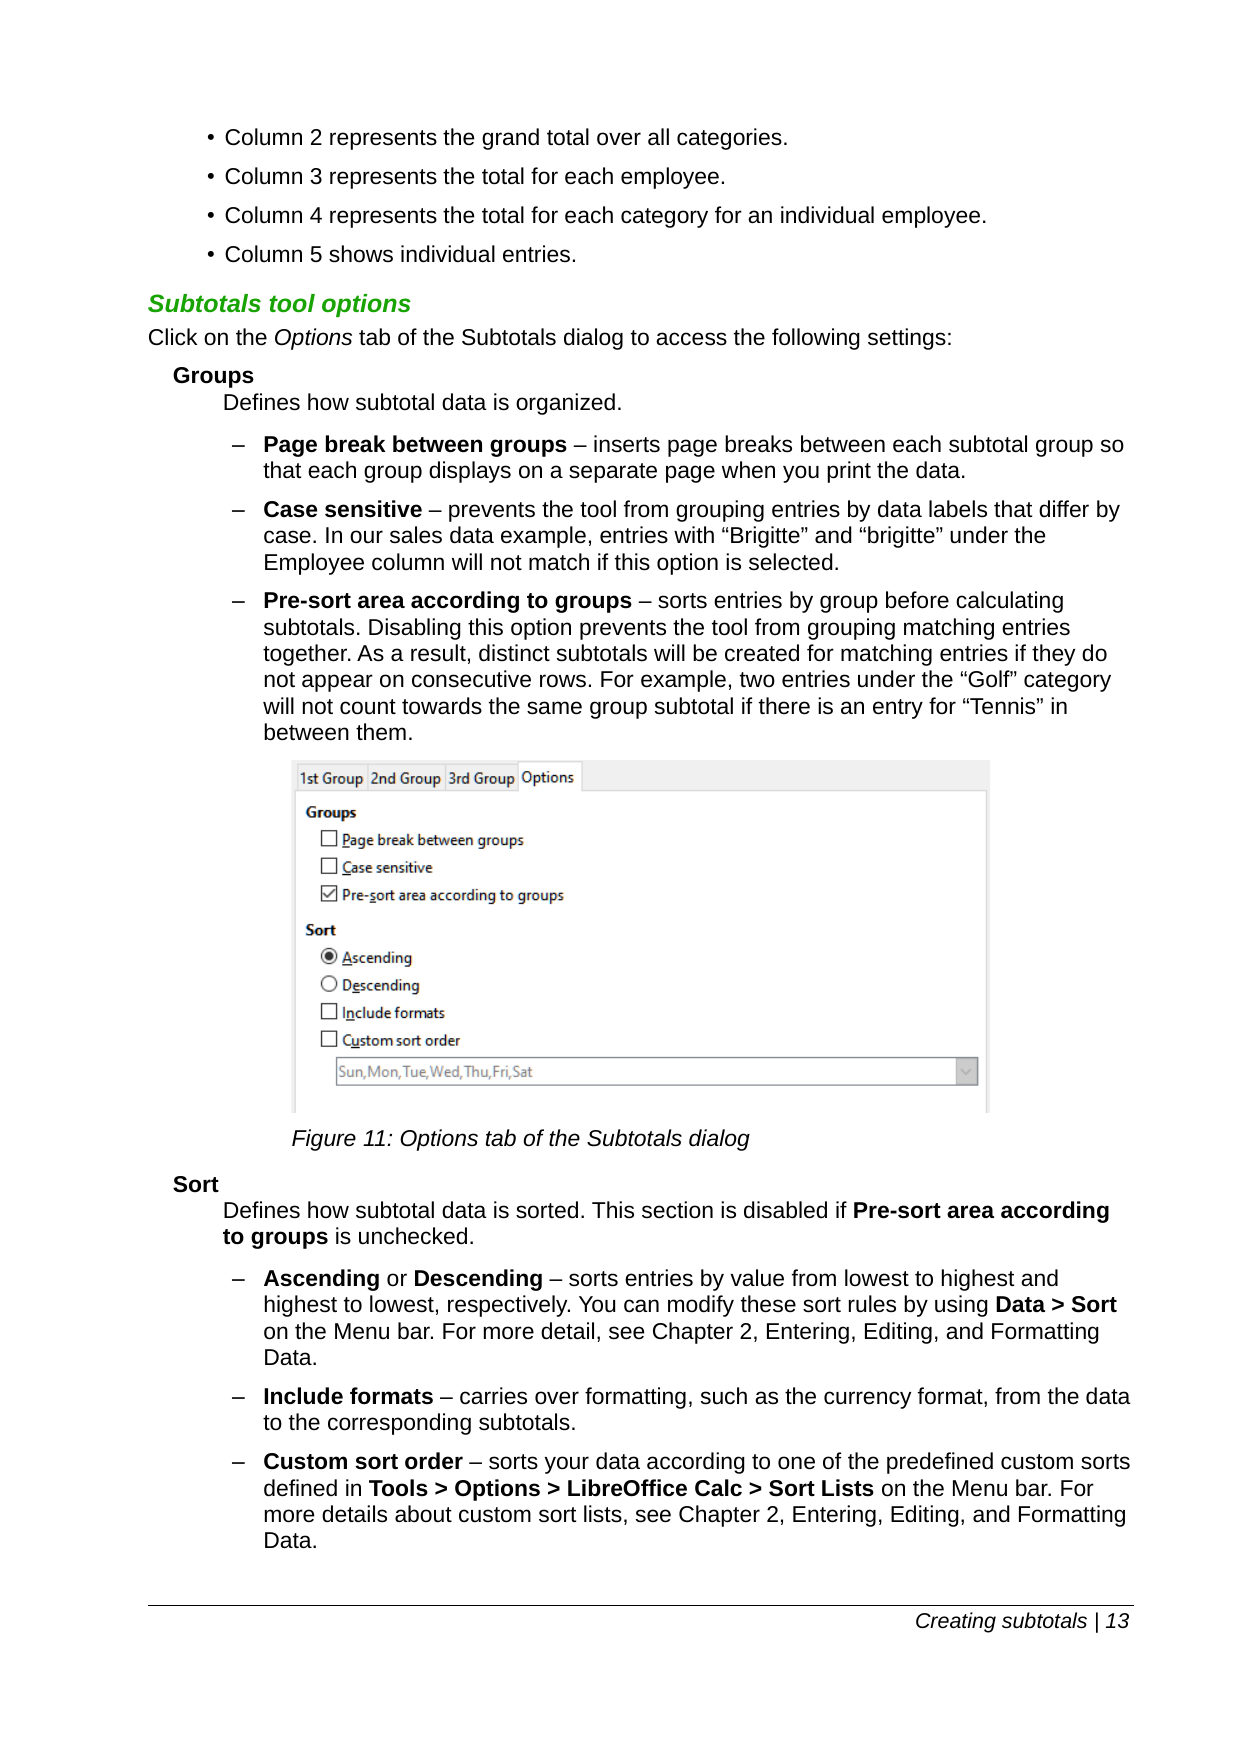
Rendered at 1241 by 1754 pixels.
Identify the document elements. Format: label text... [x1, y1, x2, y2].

subtitle Subtotals tool options [148, 288, 1134, 317]
list Page break between groups – inserts page breaks between each subtotal group so that each group displays on a separate page when you print the data. [229, 428, 1134, 483]
text Defines how subtotal data is sorted. This section is disabled if Pre-sort area according to groups is unchecked. [223, 1197, 1134, 1250]
list Pre-sort area according to groups – sorts entries by group before calculating subtotals. Disabling this option prevents the tool from grouping matching entries together. As a result, distinct subtotals will be created for matching entries if they do not appear on consecutive rows. For example, two entries under the “Golf” category will not count towards the same group subtotal if there is an entry for “Tennis” in between them. [229, 584, 1134, 748]
list Case sensitive – prevents the tool from grouping entries by data labels that differ by case. In our sales data example, entries with “Brigitte” and “brigitte” under the Employee column will not match if this option is selected. [229, 493, 1134, 575]
picture [291, 760, 991, 1113]
list Include formats – carries over formatting, such as the currency format, from the data to the corresponding subtotals. [229, 1380, 1134, 1436]
text Groups [173, 362, 1134, 389]
text Figure 11: Options tab of the Subtotals dialog [291, 1125, 990, 1151]
list Column 4 represents the total for each category for an individual employee. [204, 199, 1134, 228]
text Defines how subtotal data is organized. [223, 389, 1134, 415]
list Column 5 shows individual entries. [204, 238, 1134, 270]
list Column 3 represents the total for each employee. [204, 160, 1134, 189]
list Column 2 represents the grand total over all categories. [204, 121, 1134, 150]
list Custom sort order – sorts your data according to one of the predefined custom sorts defined in Tools > Options > LibreOffice Calc > Sort Lists on the Menu bar. For more details about custom sort lists, see Chapter 2, Entering, Editing, and Formatting Data. [229, 1445, 1134, 1557]
list Ascending or Descending – sorts entries by value from lowest to highest and highest to lowest, respectively. You can modify these sort rules by using Data > Sort on the Menu bar. For more detail, see Chapter 2, Entering, Editing, and Formatting Data. [229, 1262, 1134, 1371]
text Click on the Options tab of the Subtotals dialog to access the following settings: [148, 323, 1134, 350]
text Sort [173, 1171, 1134, 1197]
